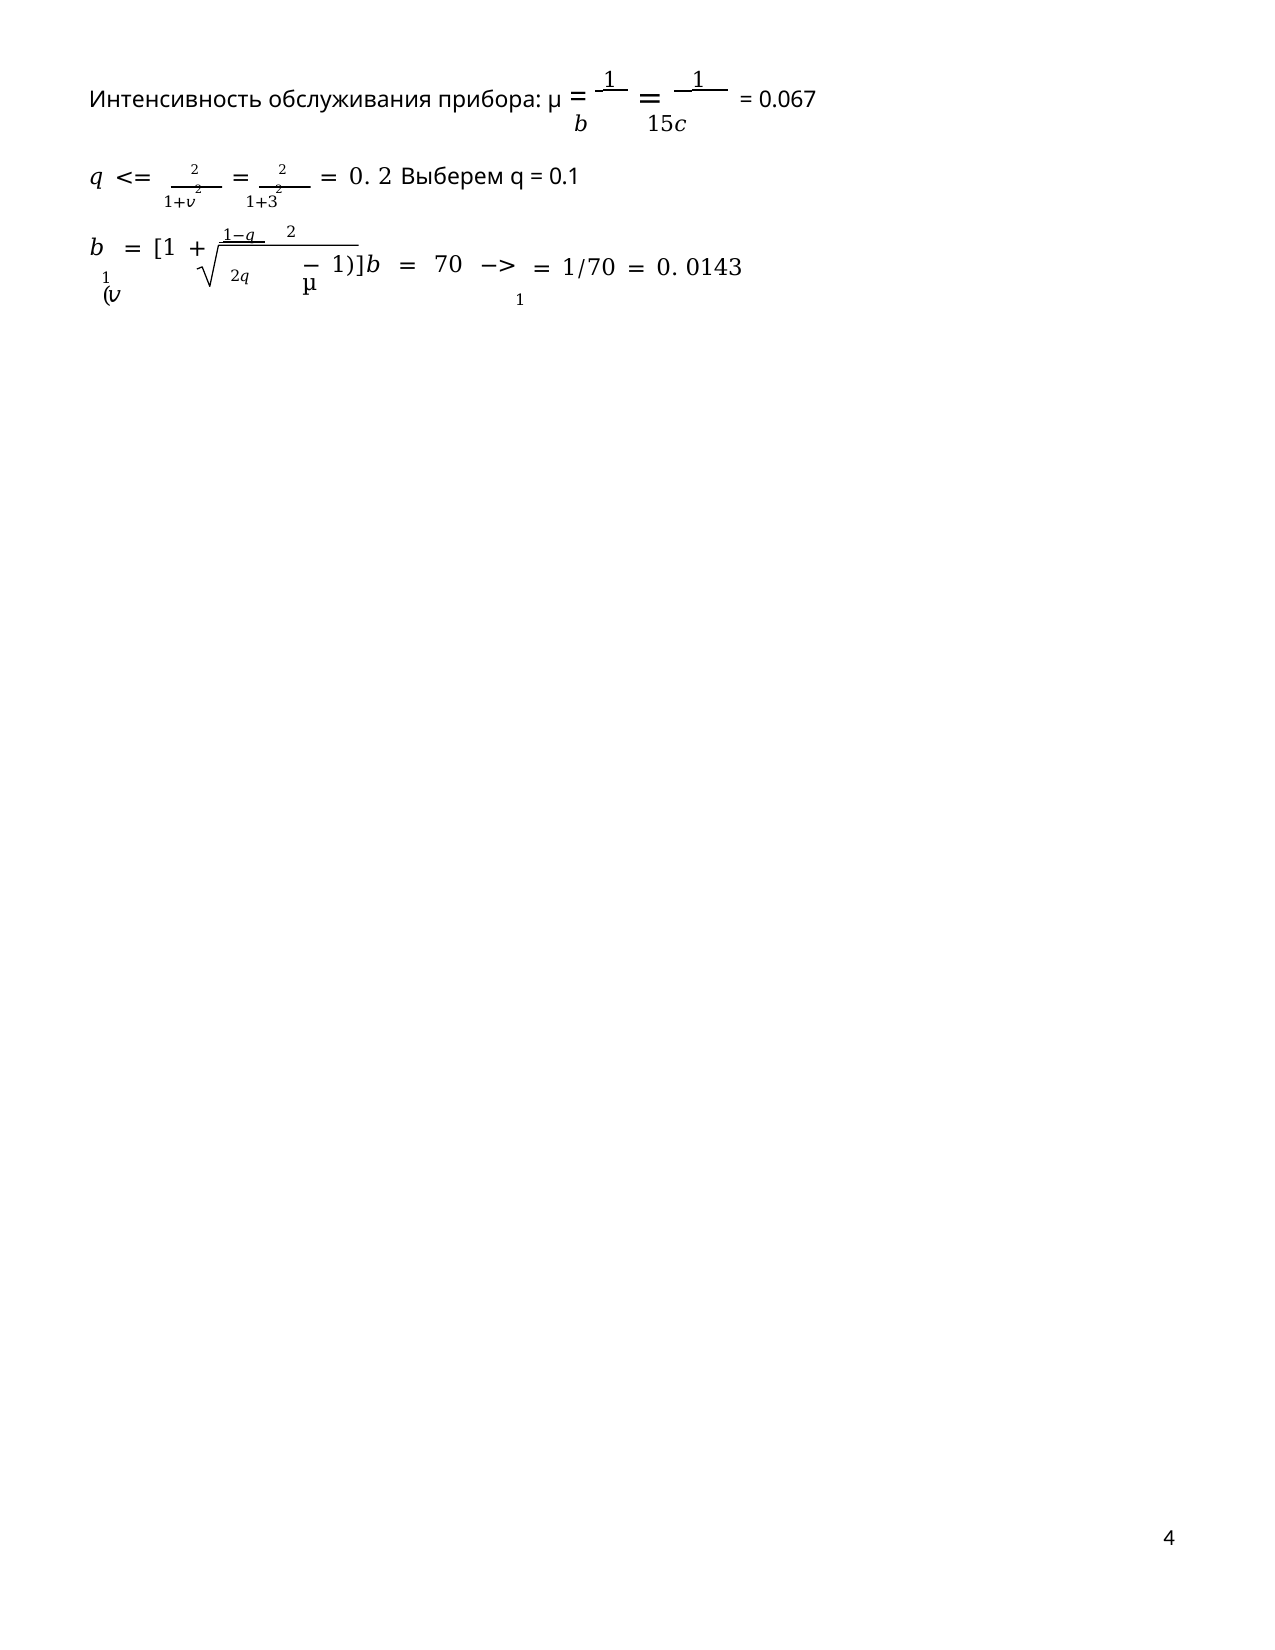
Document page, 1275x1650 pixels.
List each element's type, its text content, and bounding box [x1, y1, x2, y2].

text = 1/70 = 0. 0143 [533, 257, 1202, 280]
text 𝑏 = [1 + 1−𝑞 2 [88, 246, 155, 257]
text 1 2𝑞 (𝑣 [101, 257, 286, 322]
text 𝑞 <= 2 = 2 = 0. 2 Выберем q = 0.1 [88, 170, 593, 188]
text − 1)]𝑏 = 70 −> µ [302, 257, 526, 294]
text 1+𝑣 [75, 196, 197, 210]
text Интенсивность обслуживания прибора: μ = 1 = 1 = 0.067 [88, 81, 1202, 114]
text 2 [75, 188, 203, 196]
text 1+3 [245, 196, 1202, 210]
text 15𝑐 [647, 114, 1202, 136]
text 𝑏 = [1 + 1−𝑞 2 [157, 246, 1202, 257]
text 𝑏 [75, 114, 589, 136]
text 1 [290, 294, 526, 308]
text 2 [275, 188, 1202, 196]
